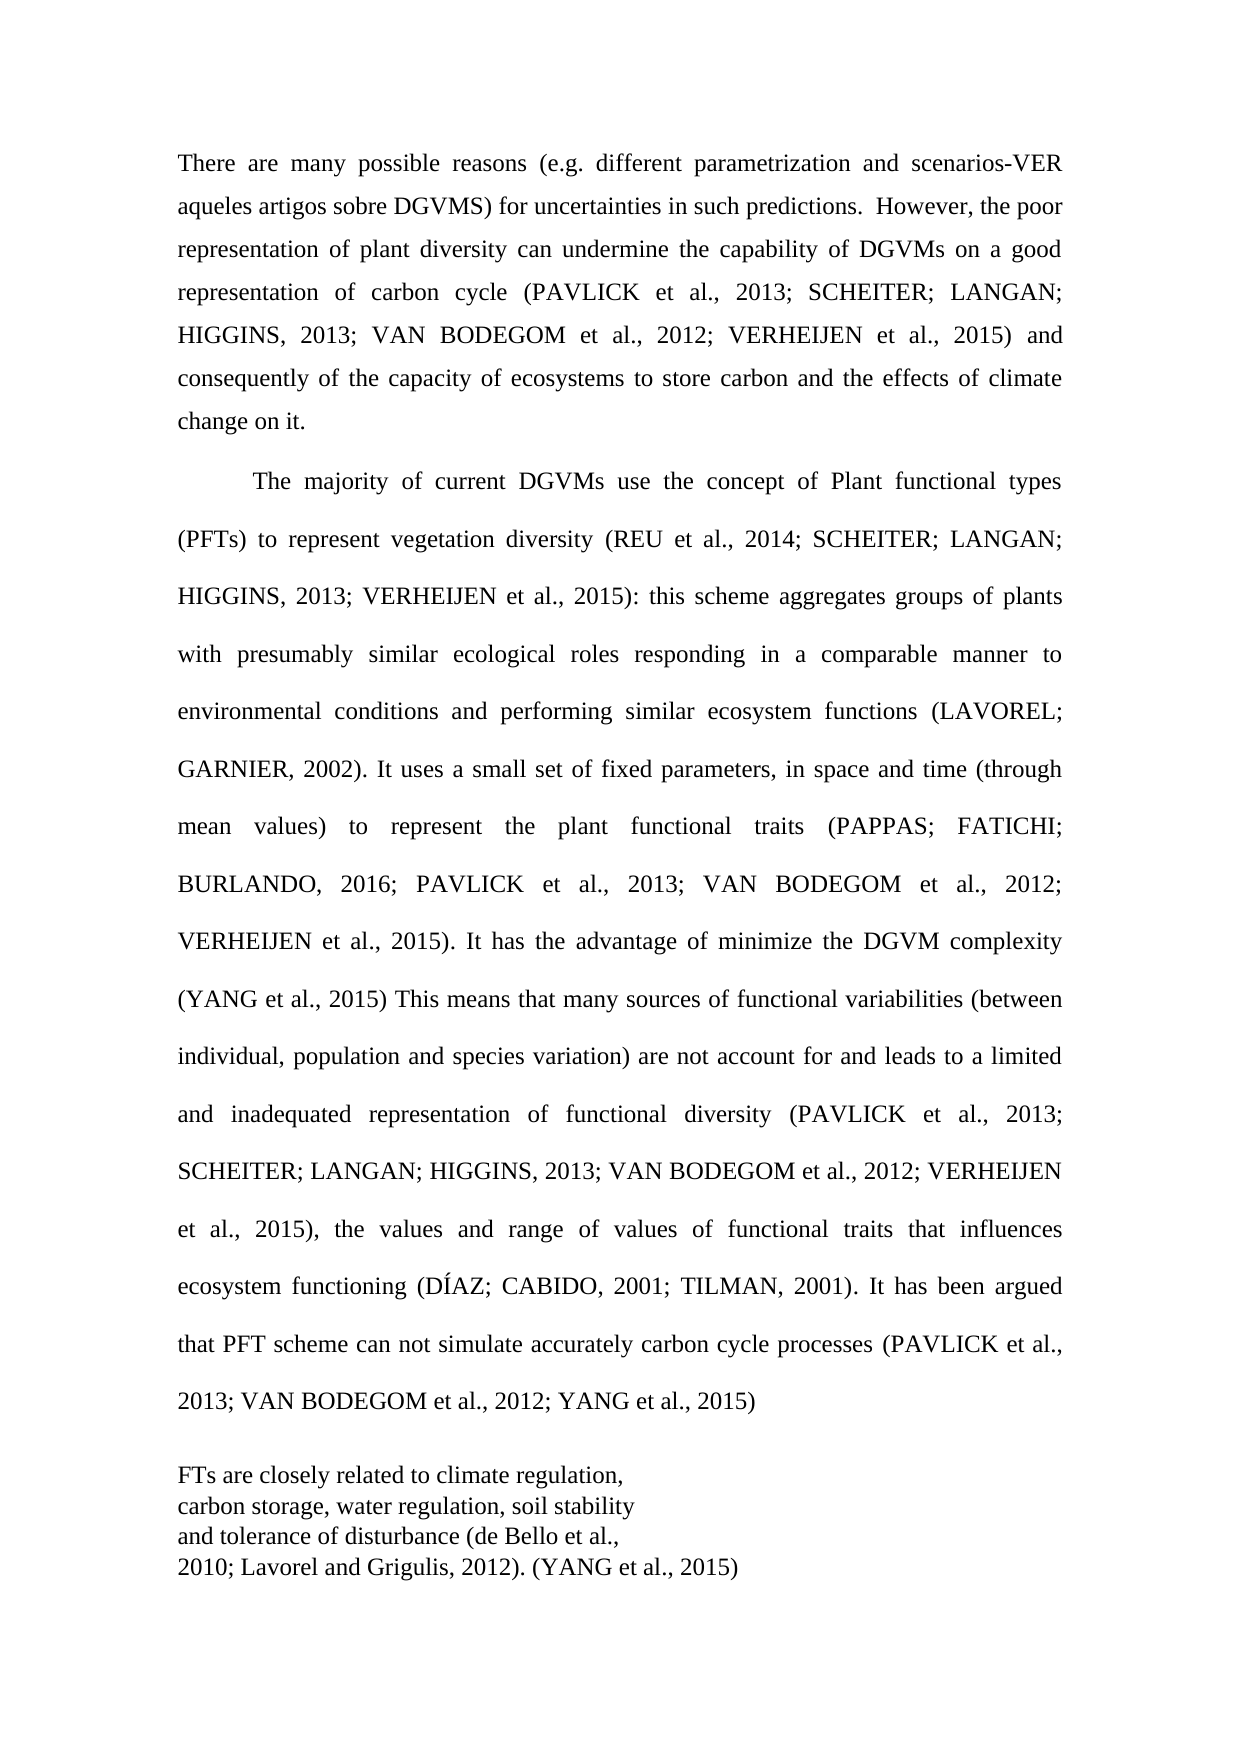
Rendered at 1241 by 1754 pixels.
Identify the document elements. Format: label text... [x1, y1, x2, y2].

text carbon storage, water regulation, soil stability [177, 1491, 1063, 1519]
text FTs are closely related to climate regulation, [177, 1460, 1063, 1489]
text There are many possible reasons (e.g. different parametrization and scenarios-VER aqueles artigos sobre DGVMS) for uncertainties in such predictions. However, the poor representation of plant diversity can undermine the capability of DGVMs on a good representation of carbon cycle (PAVLICK et al., 2013; SCHEITER; LANGAN; HIGGINS, 2013; VAN BODEGOM et al., 2012; VERHEIJEN et al., 2015) and consequently of the capacity of ecosystems to store carbon and the effects of climate change on it. [177, 148, 1063, 435]
text The majority of current DGVMs use the concept of Plant functional types (PFTs) to represent vegetation diversity (REU et al., 2014; SCHEITER; LANGAN; HIGGINS, 2013; VERHEIJEN et al., 2015): this scheme aggregates groups of plants with presumably similar ecological roles responding in a comparable manner to environmental conditions and performing similar ecosystem functions (LAVOREL; GARNIER, 2002). It uses a small set of fixed parameters, in space and time (through mean values) to represent the plant functional traits (PAPPAS; FATICHI; BURLANDO, 2016; PAVLICK et al., 2013; VAN BODEGOM et al., 2012; VERHEIJEN et al., 2015)⁠. It has the advantage of minimize the DGVM complexity (YANG et al., 2015) This means that many sources of functional variabilities (between individual, population and species variation) are not account for and leads to a limited and inadequated representation of functional diversity (PAVLICK et al., 2013; SCHEITER; LANGAN; HIGGINS, 2013; VAN BODEGOM et al., 2012; VERHEIJEN et al., 2015), the values and range of values of functional traits that influences ecosystem functioning (DÍAZ; CABIDO, 2001; TILMAN, 2001). It has been argued that PFT scheme can not simulate accurately carbon cycle processes (PAVLICK et al., 2013; VAN BODEGOM et al., 2012; YANG et al., 2015) [177, 466, 1063, 1415]
text and tolerance of disturbance (de Bello et al., [177, 1521, 1063, 1550]
text 2010; Lavorel and Grigulis, 2012). (YANG et al., 2015)⁠ [177, 1552, 1063, 1580]
